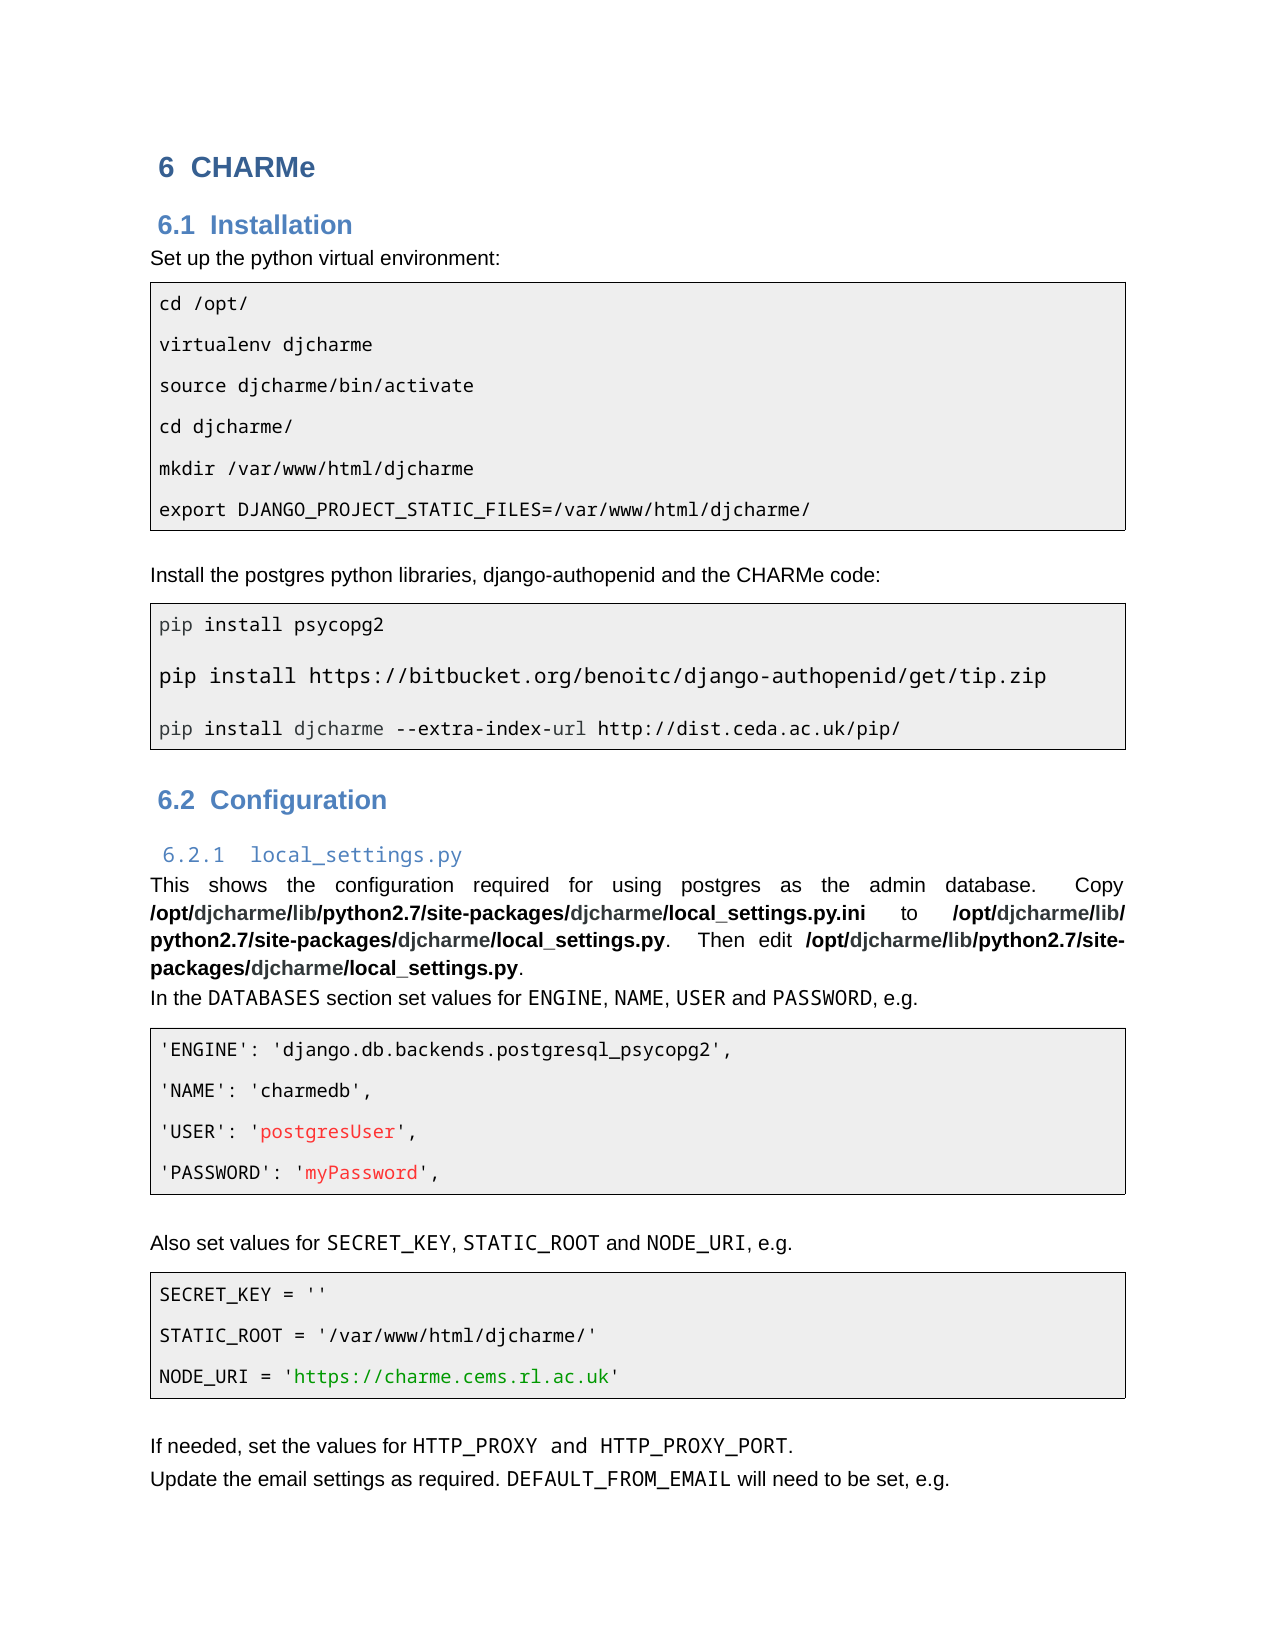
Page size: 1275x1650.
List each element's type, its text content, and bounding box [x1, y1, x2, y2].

text [150, 1016, 1125, 1027]
text STATIC_ROOT = '/var/www/html/djcharme/' [159, 1322, 1116, 1348]
text 'ENGINE': 'django.db.backends.postgresql_psycopg2', [159, 1036, 1116, 1062]
text 'NAME': 'charmedb', [159, 1077, 1116, 1103]
text virtualenv djcharme [159, 332, 1116, 357]
text If needed, set the values for HTTP_PROXY and HTTP_PROXY_PORT. [150, 1399, 1125, 1460]
text 'PASSWORD': 'myPassword', [159, 1159, 1116, 1185]
list pip install https://bitbucket.org/benoitc/django-authopenid/get/tip.zip [159, 662, 1116, 690]
subtitle local_settings.py [150, 841, 1125, 869]
subtitle Configuration [150, 750, 1125, 815]
text Set up the python virtual environment: [150, 245, 1125, 269]
text source djcharme/bin/activate [159, 373, 1116, 398]
subtitle CHARMe [150, 150, 1125, 183]
text export DJANGO_PROJECT_STATIC_FILES=/var/www/html/djcharme/ [159, 496, 1116, 521]
text SECRET_KEY = '' [159, 1281, 1116, 1307]
text In the DATABASES section set values for ENGINE, NAME, USER and PASSWORD, e.g. [150, 983, 1125, 1012]
text cd djcharme/ [159, 414, 1116, 439]
text This shows the configuration required for using postgres as the admin database. Copy /opt/djcharme/lib/python2.7/site-packages/djcharme/local_settings.py.ini to /opt/djcharme/lib/ python2.7/site-packages/djcharme/local_settings.py. Then edit /opt/djcharme/lib/python2.7/site-packages/djcharme/local_settings.py. [150, 873, 1125, 979]
list pip install djcharme --extra-index-url http://dist.ceda.ac.uk/pip/ [159, 715, 1116, 741]
text mkdir /var/www/html/djcharme [159, 455, 1116, 480]
text cd /opt/ [159, 291, 1116, 316]
list pip install psycopg2 [159, 612, 1116, 637]
text Update the email settings as required. DEFAULT_FROM_EMAIL will need to be set, e.g. [150, 1464, 1125, 1492]
subtitle Installation [150, 209, 1125, 241]
text 'USER': 'postgresUser', [159, 1118, 1116, 1144]
text [150, 1260, 1125, 1272]
text NODE_URI = 'https://charme.cems.rl.ac.uk' [159, 1363, 1116, 1389]
text Also set values for SECRET_KEY, STATIC_ROOT and NODE_URI, e.g. [150, 1195, 1125, 1256]
text Install the postgres python libraries, django-authopenid and the CHARMe code: [150, 531, 1125, 587]
